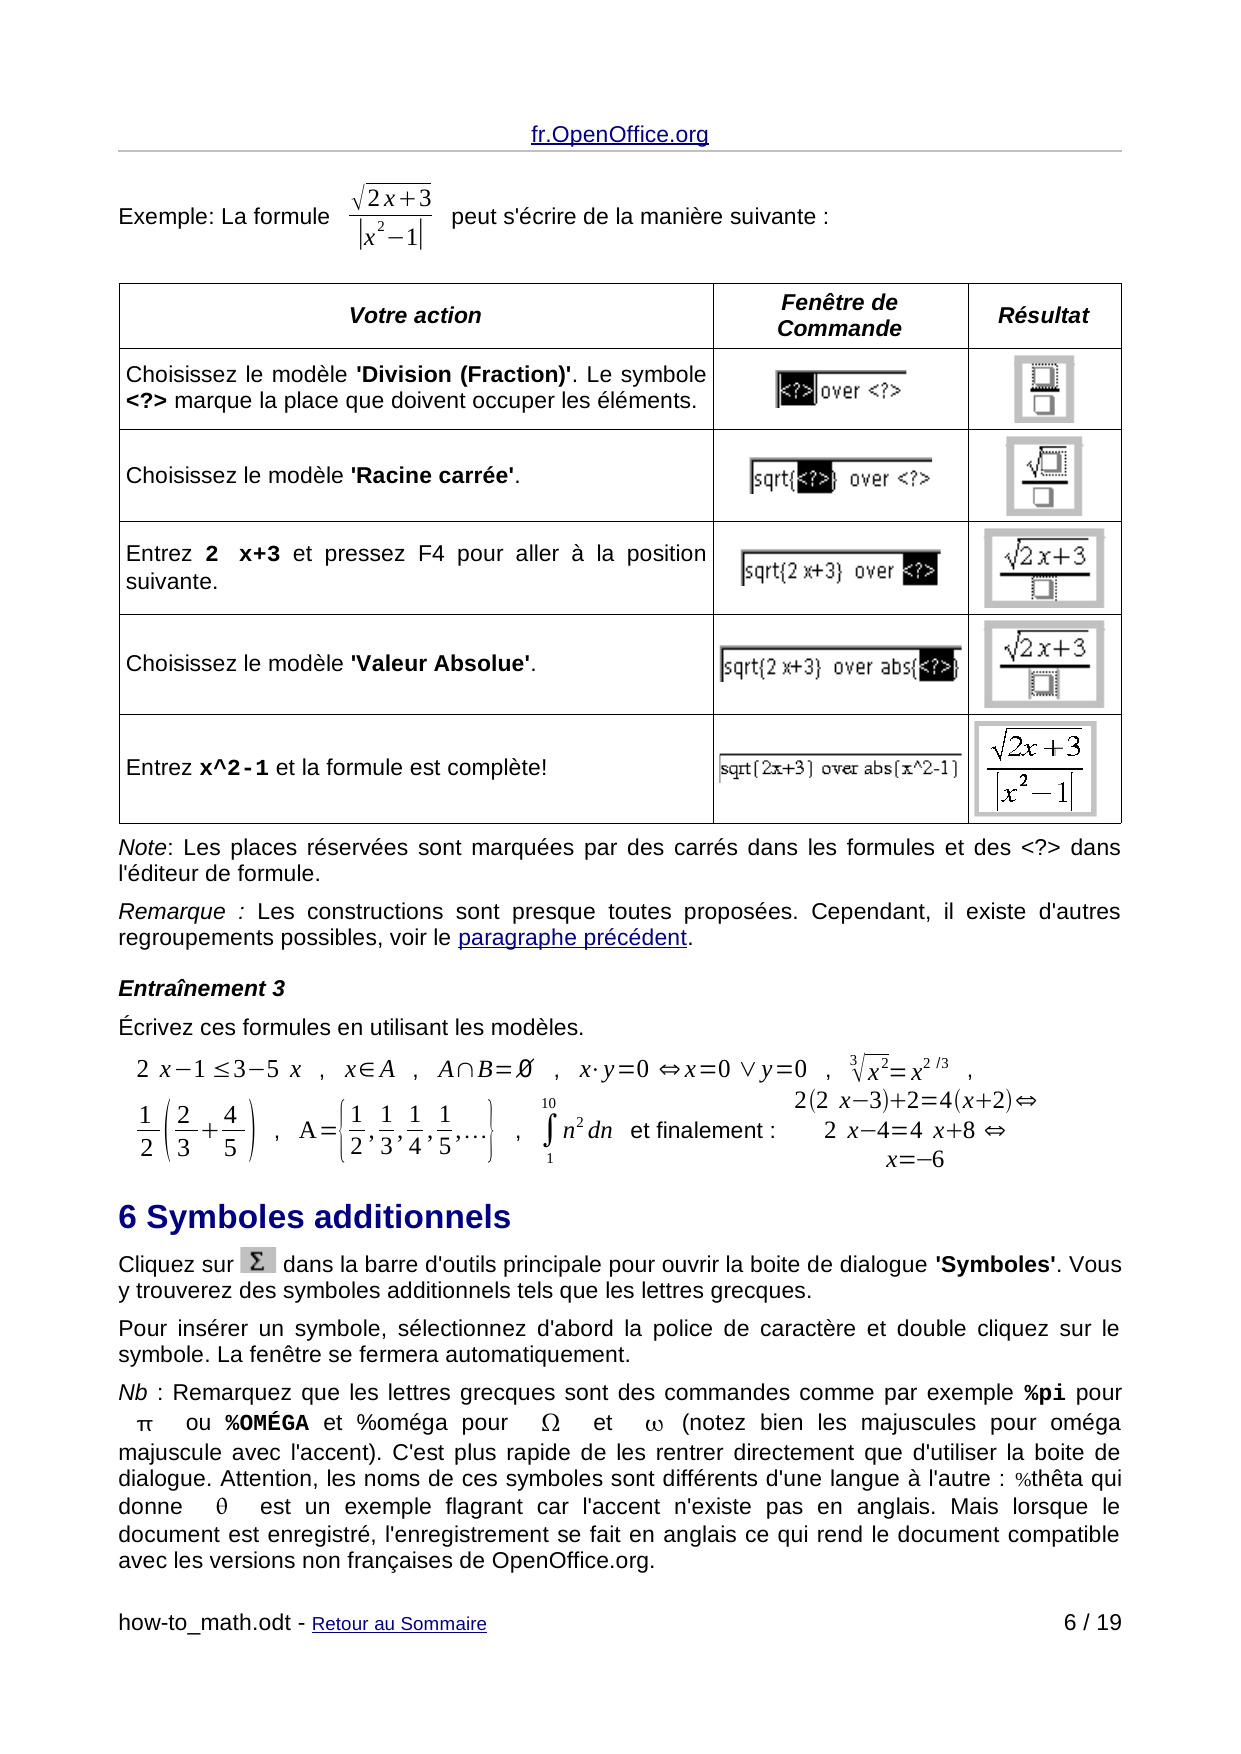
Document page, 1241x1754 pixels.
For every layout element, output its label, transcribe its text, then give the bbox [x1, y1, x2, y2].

table_cell [714, 615, 968, 714]
table_header Fenêtre de Commande [714, 284, 968, 348]
table_cell Entrez 2 x+3 et pressez F4 pour aller à la position suivante. [120, 522, 713, 614]
text Nb : Remarquez que les lettres grecques sont des commandes comme par exemple %pi pour ou %OMÉGA et %oméga pour et (notez bien les majuscules pour oméga majuscule avec l'accent). C'est plus rapide de les rentrer directement que d'utiliser la boite de dialogue. Attention, les noms de ces symboles sont différents d'une langue à l'autre : %thêta qui donne est un exemple flagrant car l'accent n'existe pas en anglais. Mais lorsque le document est enregistré, l'enregistrement se fait en anglais ce qui rend le document compatible avec les versions non françaises de OpenOffice.org. [118, 1379, 1122, 1573]
table_cell [969, 715, 1121, 823]
text Remarque : Les constructions sont presque toutes proposées. Cependant, il existe d'autres regroupements possibles, voir le paragraphe précédent. [118, 898, 1122, 950]
subtitle Symboles additionnels [118, 1198, 1122, 1236]
text ,,,,,,,et finalement : [118, 1052, 1122, 1175]
table_cell [714, 430, 968, 521]
table_cell [969, 615, 1121, 714]
picture [974, 720, 1097, 817]
table_cell Choisissez le modèle 'Division (Fraction)'. Le symbole <?> marque la place que doivent occuper les éléments. [120, 349, 713, 429]
table_cell [714, 522, 968, 614]
text Pour insérer un symbole, sélectionnez d'abord la police de caractère et double cliquez sur le symbole. La fenêtre se fermera automatiquement. [118, 1315, 1122, 1367]
table_cell [969, 349, 1121, 429]
picture [719, 753, 962, 783]
table_header Résultat [969, 284, 1121, 348]
table_cell [714, 349, 968, 429]
text Cliquez sur dans la barre d'outils principale pour ouvrir la boite de dialogue 'Symboles'. Vous y trouverez des symboles additionnels tels que les lettres grecques. [118, 1248, 1122, 1304]
text Écrivez ces formules en utilisant les modèles. [118, 1014, 1122, 1040]
text Note: Les places réservées sont marquées par des carrés dans les formules et des <?> dans l'éditeur de formule. [118, 834, 1122, 887]
table_header Votre action [120, 284, 713, 348]
table_cell [969, 430, 1121, 521]
text Exemple: La formulepeut s'écrire de la manière suivante : [118, 182, 1122, 251]
table_cell [714, 715, 968, 823]
table_cell [969, 522, 1121, 614]
subtitle Entraînement 3 [118, 975, 1122, 1001]
table_cell Choisissez le modèle 'Valeur Absolue'. [120, 615, 713, 714]
table_cell Entrez x^2-1 et la formule est complète! [120, 715, 713, 823]
table_cell Choisissez le modèle 'Racine carrée'. [120, 430, 713, 521]
